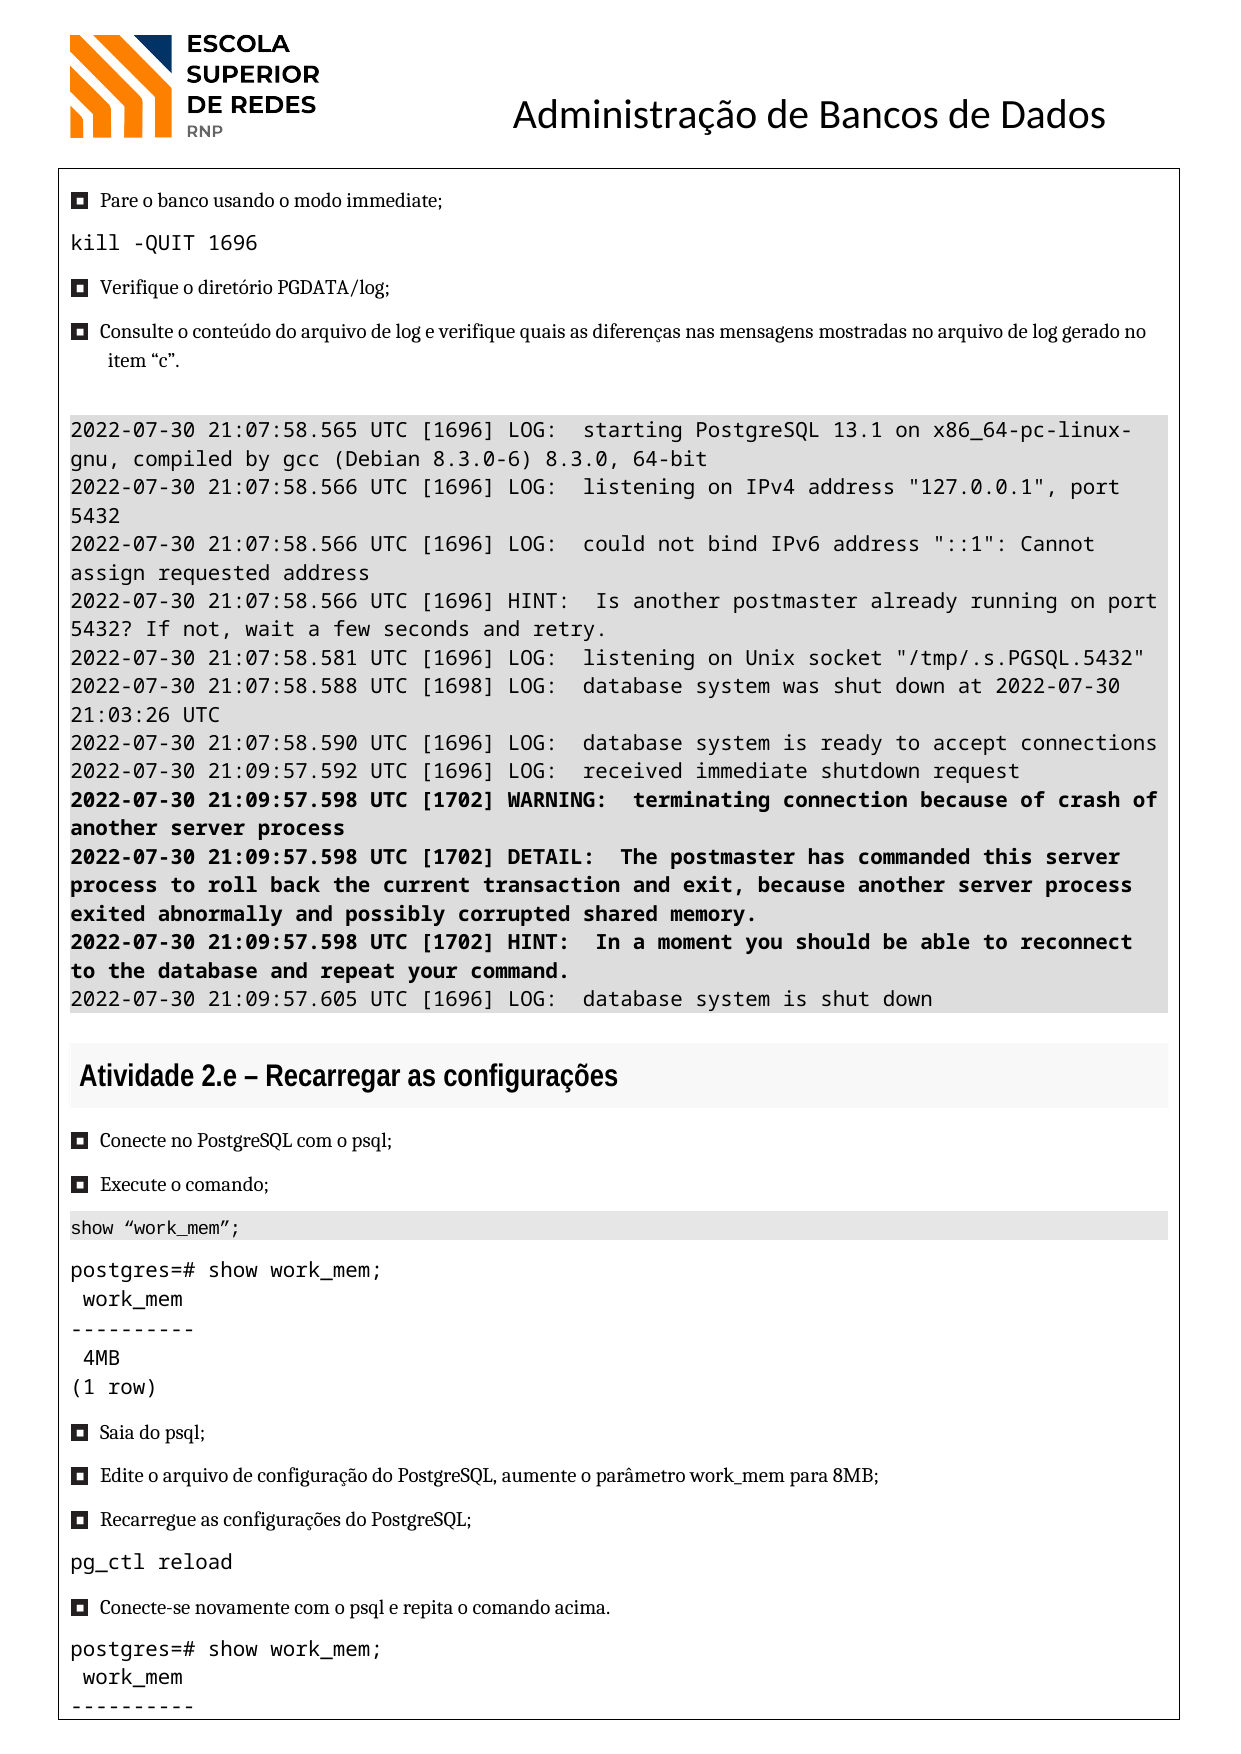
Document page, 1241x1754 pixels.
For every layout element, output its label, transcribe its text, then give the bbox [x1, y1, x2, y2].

picture [71, 192, 88, 209]
picture [71, 279, 88, 297]
picture [71, 1424, 88, 1441]
picture [71, 1132, 88, 1149]
picture [71, 323, 88, 340]
picture [70, 31, 333, 138]
picture [71, 1467, 88, 1485]
picture [71, 1599, 88, 1616]
picture [71, 1176, 88, 1193]
picture [71, 1511, 88, 1529]
table_header Pare o banco usando o modo immediate; kill -QUIT 1696 Verifique o diretório PGDATA/log; Consulte o conteúdo do arquivo de log e verifique quais as diferenças nas mensagens mostradas no arquivo de log gerado no item “c”. 2022-07-30 21:07:58.565 UTC [1696] LOG: starting PostgreSQL 13.1 on x86_64-pc-linux-gnu, compiled by gcc (Debian 8.3.0-6) 8.3.0, 64-bit 2022-07-30 21:07:58.566 UTC [1696] LOG: listening on IPv4 address "127.0.0.1", port 5432 2022-07-30 21:07:58.566 UTC [1696] LOG: could not bind IPv6 address "::1": Cannot assign requested address 2022-07-30 21:07:58.566 UTC [1696] HINT: Is another postmaster already running on port 5432? If not, wait a few seconds and retry. 2022-07-30 21:07:58.581 UTC [1696] LOG: listening on Unix socket "/tmp/.s.PGSQL.5432" 2022-07-30 21:07:58.588 UTC [1698] LOG: database system was shut down at 2022-07-30 21:03:26 UTC 2022-07-30 21:07:58.590 UTC [1696] LOG: database system is ready to accept connections 2022-07-30 21:09:57.592 UTC [1696] LOG: received immediate shutdown request 2022-07-30 21:09:57.598 UTC [1702] WARNING: terminating connection because of crash of another server process 2022-07-30 21:09:57.598 UTC [1702] DETAIL: The postmaster has commanded this server process to roll back the current transaction and exit, because another server process exited abnormally and possibly corrupted shared memory. 2022-07-30 21:09:57.598 UTC [1702] HINT: In a moment you should be able to reconnect to the database and repeat your command. 2022-07-30 21:09:57.605 UTC [1696] LOG: database system is shut down Atividade 2.e – Recarregar as configurações Conecte no PostgreSQL com o psql; Execute o comando; show “work_mem”; postgres=# show work_mem; work_mem ---------- 4MB (1 row) Saia do psql; Edite o arquivo de configuração do PostgreSQL, aumente o parâmetro work_mem para 8MB; Recarregue as configurações do PostgreSQL; pg_ctl reload Conecte-se novamente com o psql e repita o comando acima. postgres=# show work_mem; work_mem [59, 169, 1179, 1719]
